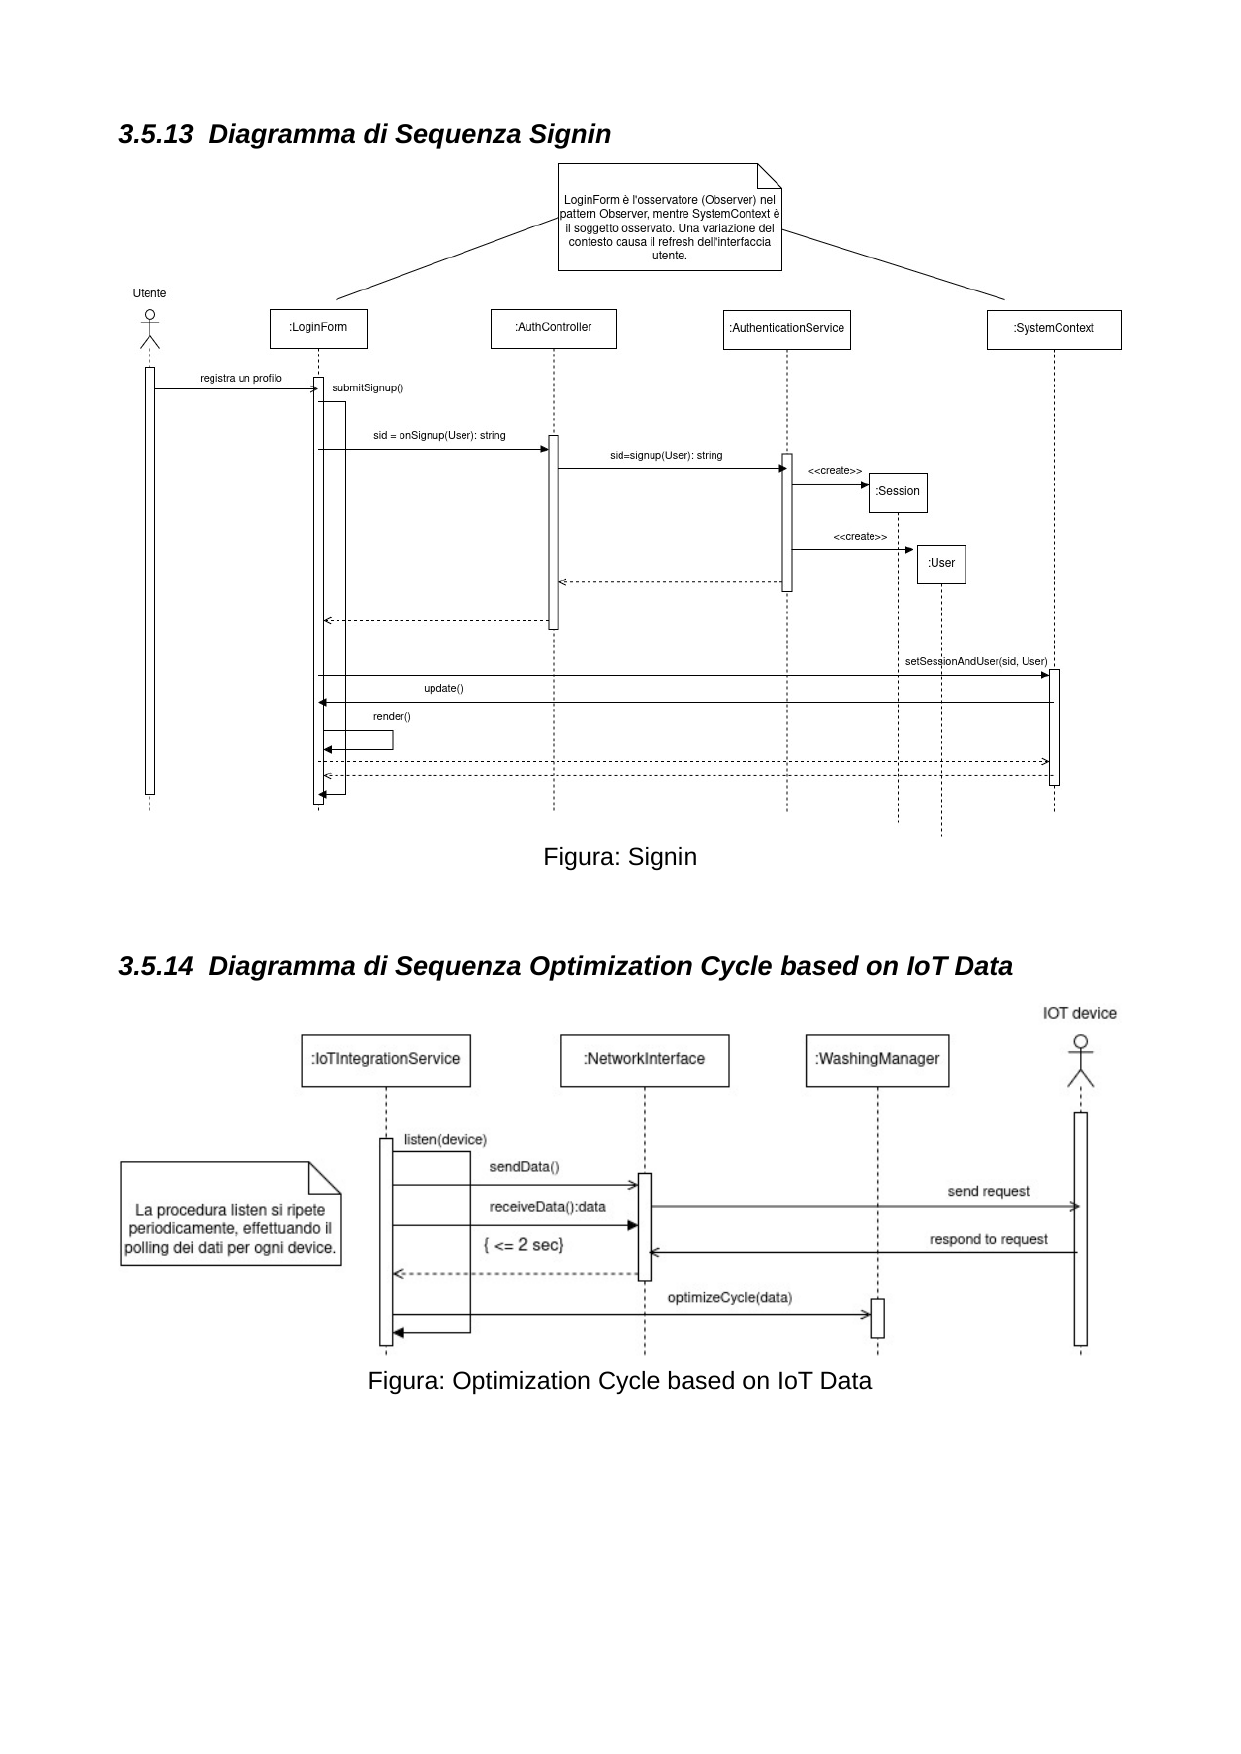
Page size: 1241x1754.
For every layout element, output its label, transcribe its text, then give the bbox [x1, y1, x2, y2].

picture [118, 161, 1123, 838]
picture [118, 993, 1123, 1362]
subtitle 3.5.13 Diagramma di Sequenza Signin [118, 118, 1122, 149]
text Figura: Signin [118, 838, 1122, 871]
subtitle 3.5.14 Diagramma di Sequenza Optimization Cycle based on IoT Data [118, 949, 1122, 981]
text Figura: Optimization Cycle based on IoT Data [118, 1362, 1122, 1394]
